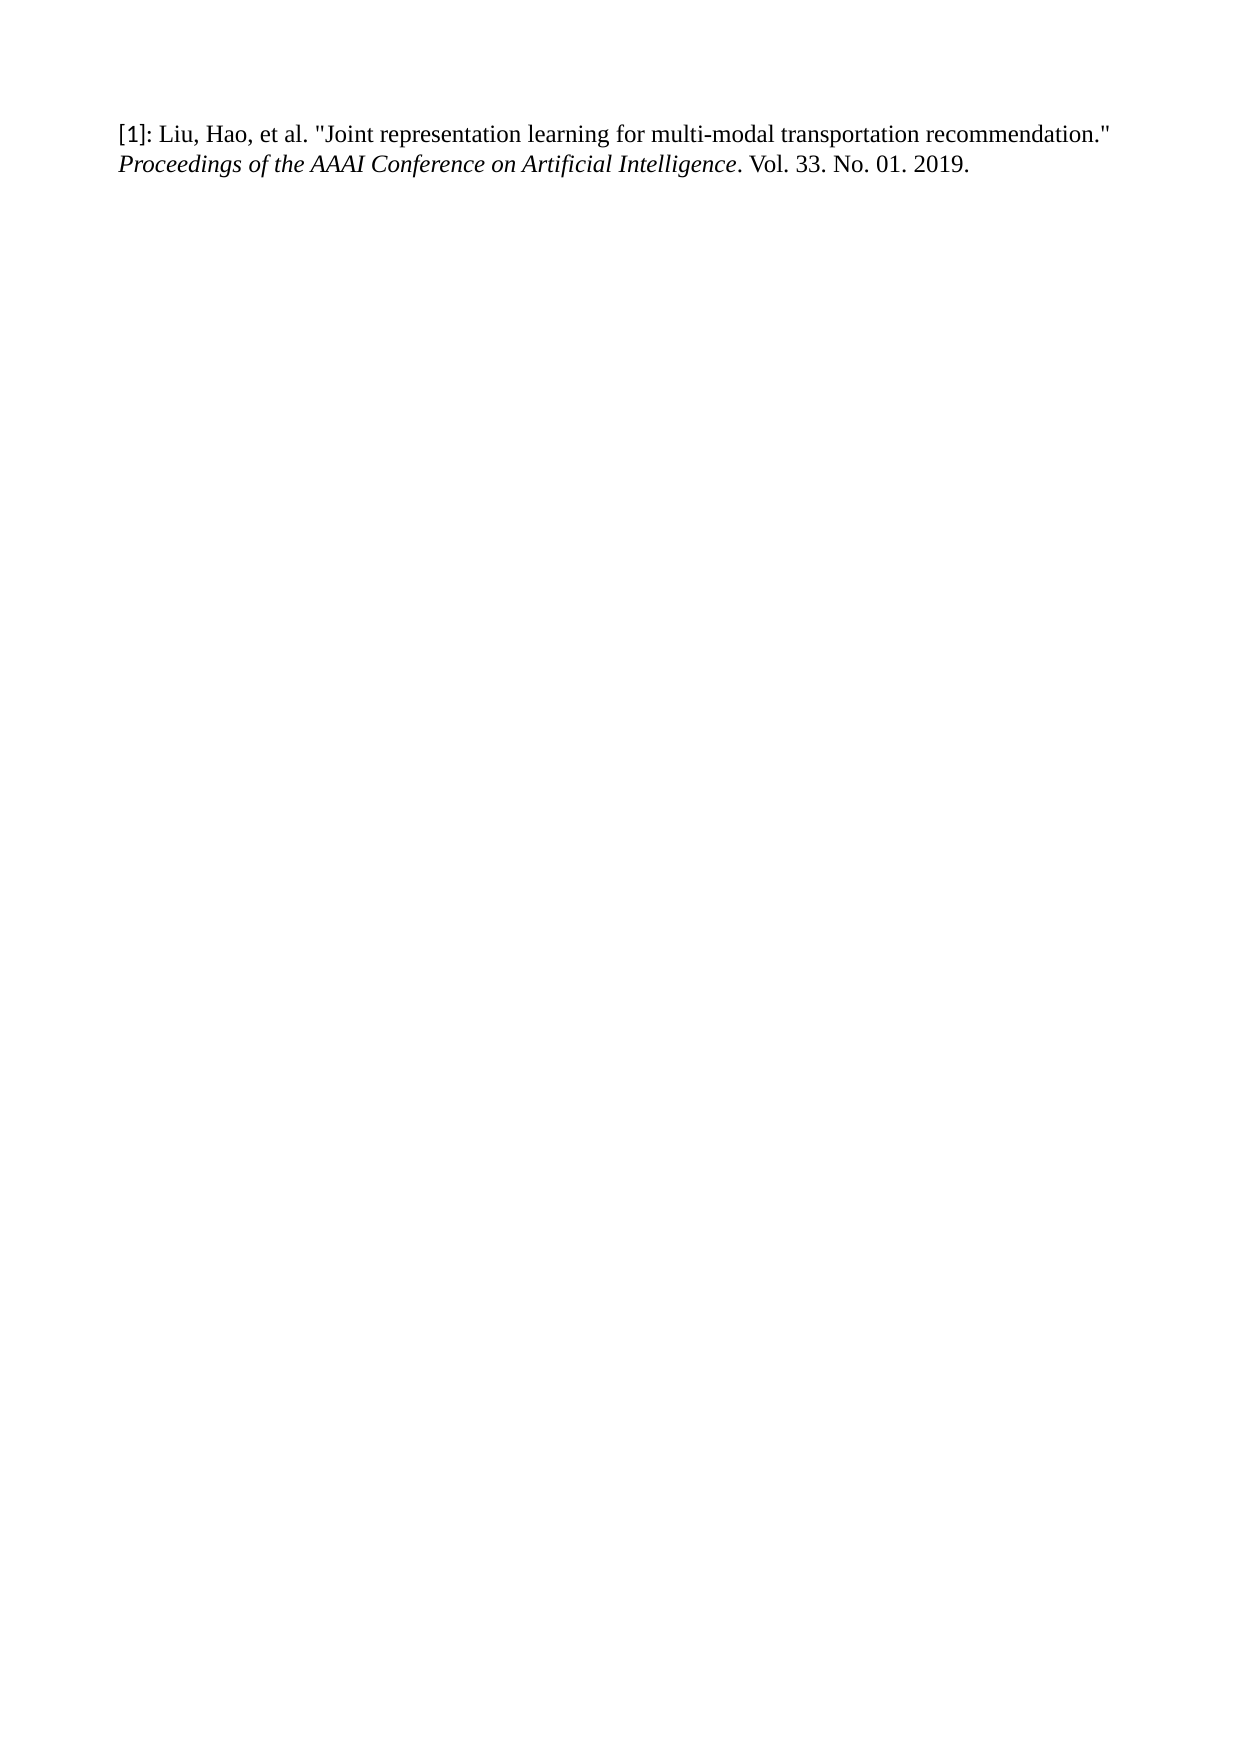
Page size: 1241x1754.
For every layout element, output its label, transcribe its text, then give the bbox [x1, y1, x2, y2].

text [1]: Liu, Hao, et al. "Joint representation learning for multi-modal transportation recommendation." Proceedings of the AAAI Conference on Artificial Intelligence. Vol. 33. No. 01. 2019. [118, 118, 1122, 177]
